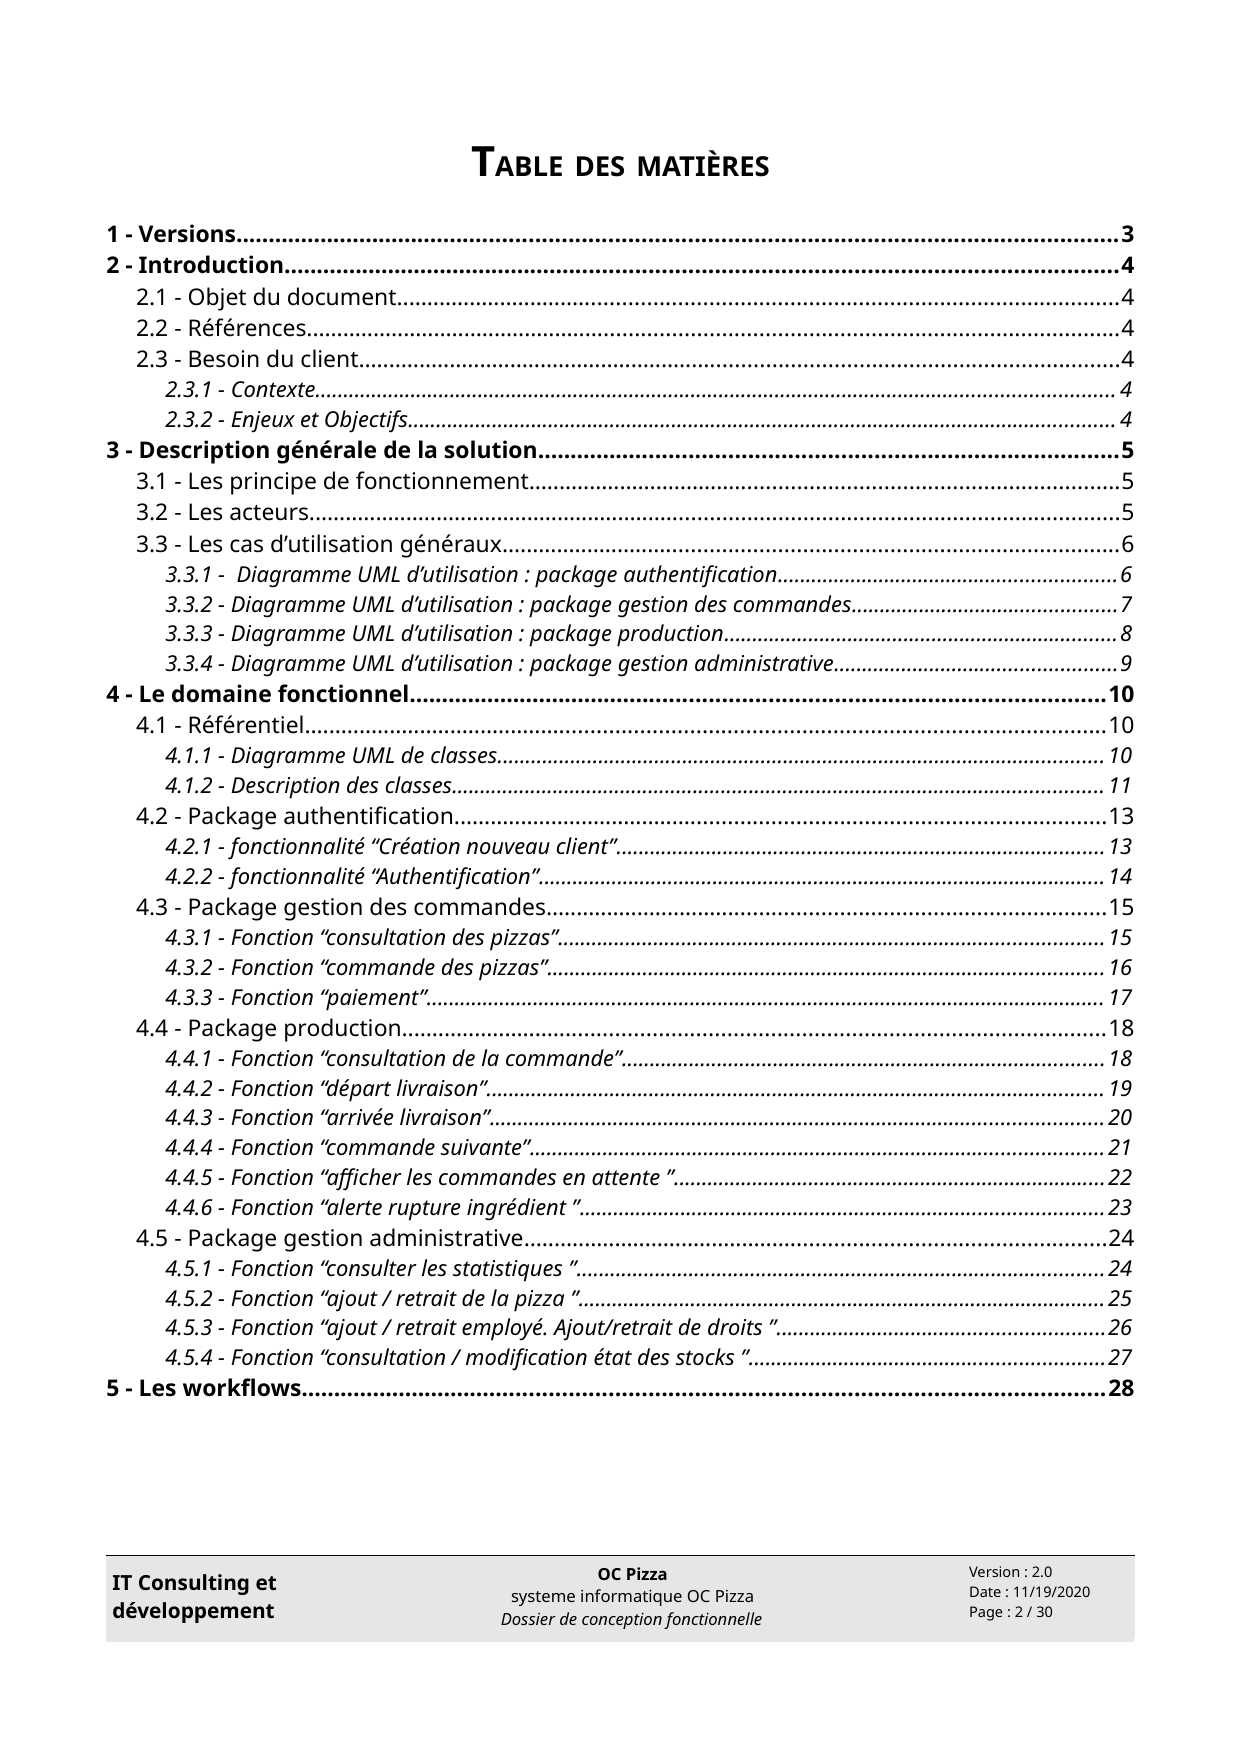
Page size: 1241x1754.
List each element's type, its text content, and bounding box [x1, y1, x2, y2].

text 4.4.6 - Fonction “alerte rupture ingrédient ” 23 [165, 1192, 1134, 1221]
text 2 - Introduction 4 [106, 249, 1134, 280]
text 2.1 - Objet du document 4 [136, 280, 1134, 312]
text 4.5 - Package gestion administrative 24 [136, 1221, 1134, 1253]
text 3.3.1 - Diagramme UML d’utilisation : package authentification 6 [165, 559, 1134, 588]
text 4.1.1 - Diagramme UML de classes 10 [165, 740, 1134, 770]
text 1 - Versions 3 [106, 218, 1134, 249]
text 3.3.2 - Diagramme UML d’utilisation : package gestion des commandes 7 [165, 588, 1134, 618]
text 2.3.1 - Contexte 4 [165, 374, 1134, 404]
text 2.2 - Références 4 [136, 312, 1134, 343]
text 4.2.1 - fonctionnalité “Création nouveau client” 13 [165, 831, 1134, 861]
text 4.2.2 - fonctionnalité “Authentification” 14 [165, 861, 1134, 891]
text 4.5.1 - Fonction “consulter les statistiques ” 24 [165, 1253, 1134, 1282]
text 4.1.2 - Description des classes 11 [165, 770, 1134, 800]
text 4.5.4 - Fonction “consultation / modification état des stocks ” 27 [165, 1342, 1134, 1372]
text 4.4.3 - Fonction “arrivée livraison” 20 [165, 1102, 1134, 1132]
text 2.3.2 - Enjeux et Objectifs 4 [165, 404, 1134, 434]
text 4.3.2 - Fonction “commande des pizzas” 16 [165, 952, 1134, 982]
text 4.2 - Package authentification 13 [136, 800, 1134, 831]
text 4.5.3 - Fonction “ajout / retrait employé. Ajout/retrait de droits ” 26 [165, 1312, 1134, 1342]
text 2.3 - Besoin du client 4 [136, 343, 1134, 374]
text 3.1 - Les principe de fonctionnement 5 [136, 465, 1134, 496]
text 4.4.5 - Fonction “afficher les commandes en attente ” 22 [165, 1162, 1134, 1192]
text 4.3.1 - Fonction “consultation des pizzas” 15 [165, 922, 1134, 952]
text 4.4.1 - Fonction “consultation de la commande” 18 [165, 1043, 1134, 1072]
text 4.3 - Package gestion des commandes 15 [136, 891, 1134, 922]
text 4.1 - Référentiel 10 [136, 709, 1134, 740]
text 3.2 - Les acteurs 5 [136, 496, 1134, 527]
text 4.4.2 - Fonction “départ livraison” 19 [165, 1072, 1134, 1102]
text 3.3.4 - Diagramme UML d’utilisation : package gestion administrative 9 [165, 648, 1134, 678]
subtitle Table des matières [106, 132, 1134, 188]
text 3.3.3 - Diagramme UML d’utilisation : package production 8 [165, 618, 1134, 648]
text 5 - Les workflows 28 [106, 1372, 1134, 1403]
text 4.3.3 - Fonction “paiement” 17 [165, 982, 1134, 1011]
text 4 - Le domaine fonctionnel 10 [106, 678, 1134, 709]
text 4.5.2 - Fonction “ajout / retrait de la pizza ” 25 [165, 1282, 1134, 1312]
text 4.4.4 - Fonction “commande suivante” 21 [165, 1132, 1134, 1162]
text 4.4 - Package production 18 [136, 1011, 1134, 1043]
text 3 - Description générale de la solution 5 [106, 434, 1134, 465]
text 3.3 - Les cas d’utilisation généraux 6 [136, 527, 1134, 559]
